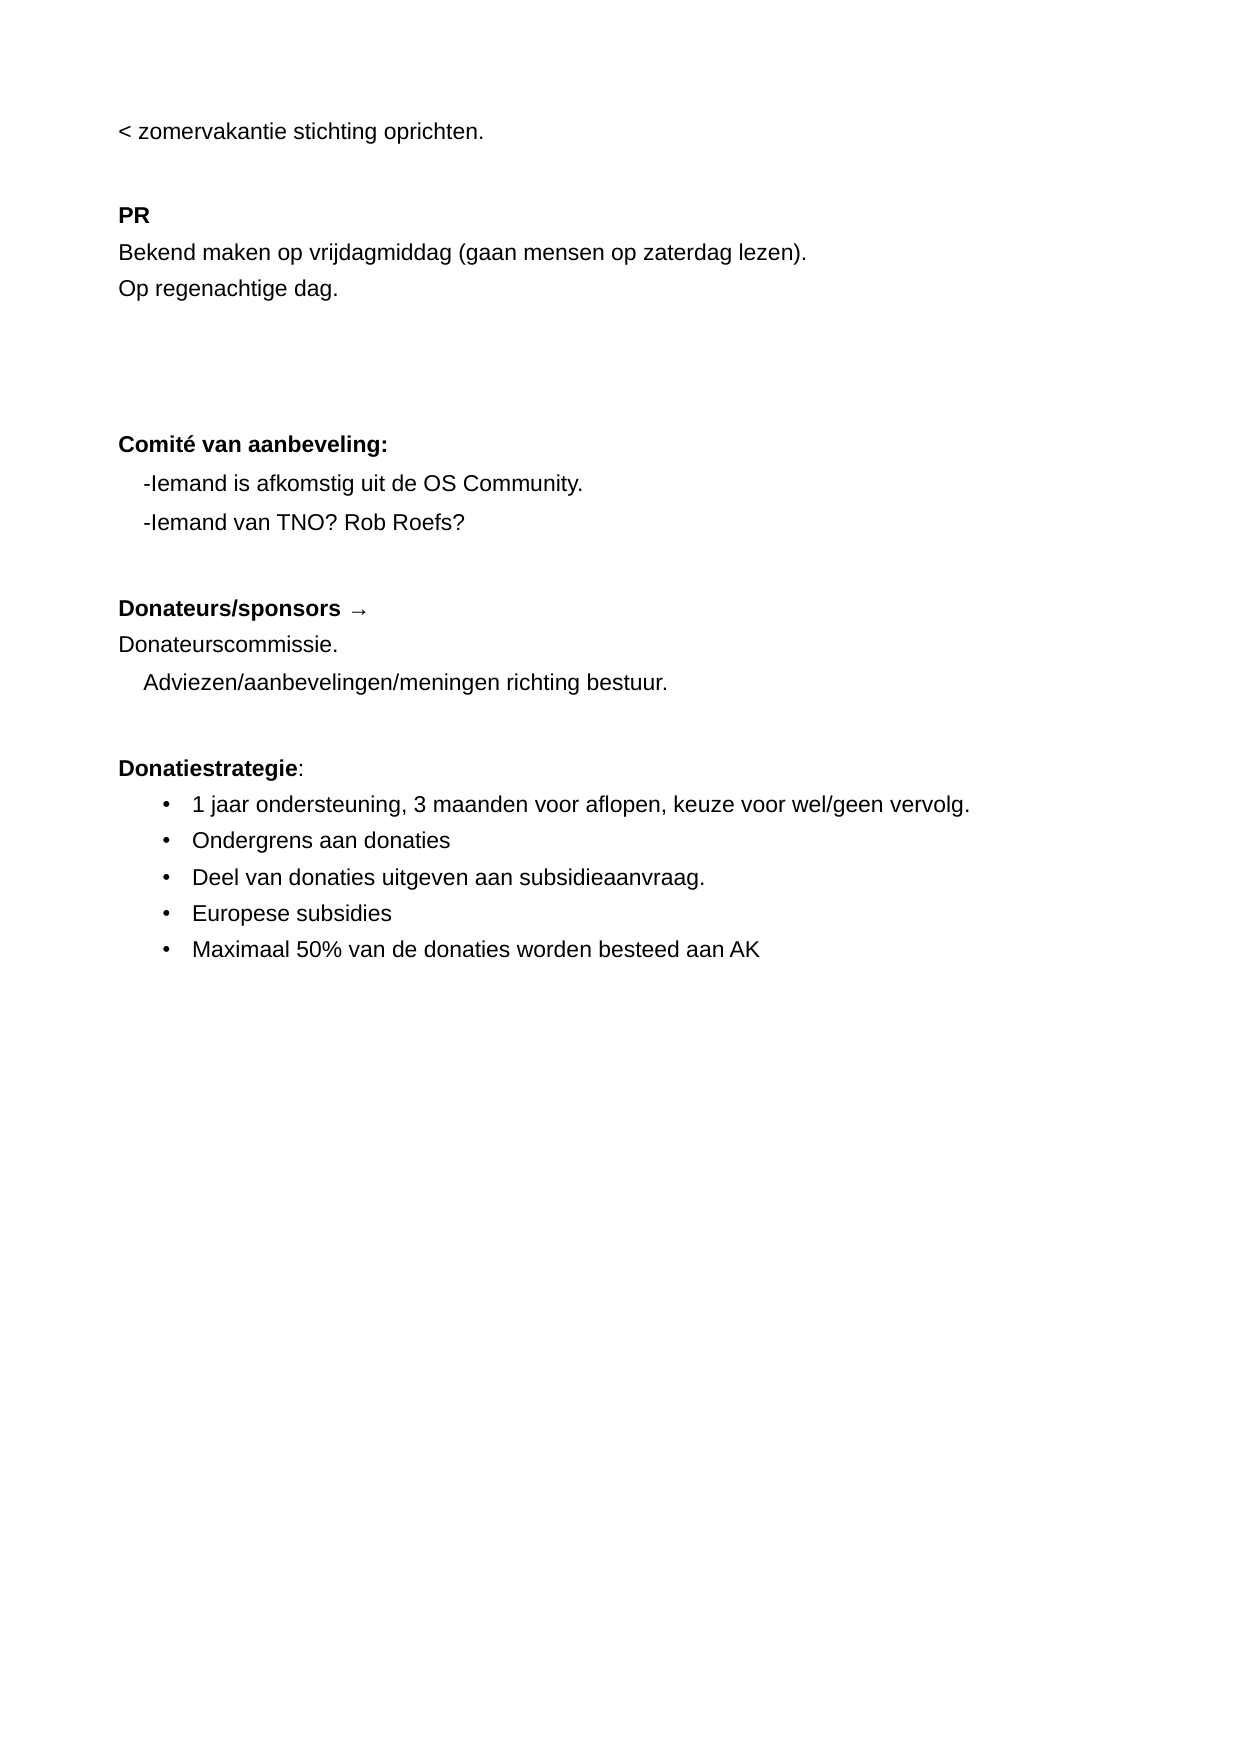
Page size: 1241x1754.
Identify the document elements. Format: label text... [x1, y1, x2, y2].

text Bekend maken op vrijdagmiddag (gaan mensen op zaterdag lezen). [118, 238, 1122, 265]
list Deel van donaties uitgeven aan subsidieaanvraag. [162, 863, 1122, 890]
text Donatiestrategie: [118, 754, 1122, 781]
list Ondergrens aan donaties [162, 827, 1122, 853]
text Adviezen/aanbevelingen/meningen richting bestuur. [118, 667, 1122, 696]
text -Iemand is afkomstig uit de OS Community. [118, 468, 1122, 497]
text Op regenachtige dag. [118, 275, 1122, 301]
text < zomervakantie stichting oprichten. [118, 118, 1122, 144]
list Europese subsidies [162, 900, 1122, 926]
text Comité van aanbeveling: [118, 431, 1122, 458]
text PR [118, 202, 1122, 228]
text Donateurscommissie. [118, 631, 1122, 657]
list 1 jaar ondersteuning, 3 maanden voor aflopen, keuze voor wel/geen vervolg. [162, 791, 1122, 817]
text Donateurs/sponsors → [118, 594, 1122, 621]
list Maximaal 50% van de donaties worden besteed aan AK [162, 936, 1122, 963]
text -Iemand van TNO? Rob Roefs? [118, 507, 1122, 536]
